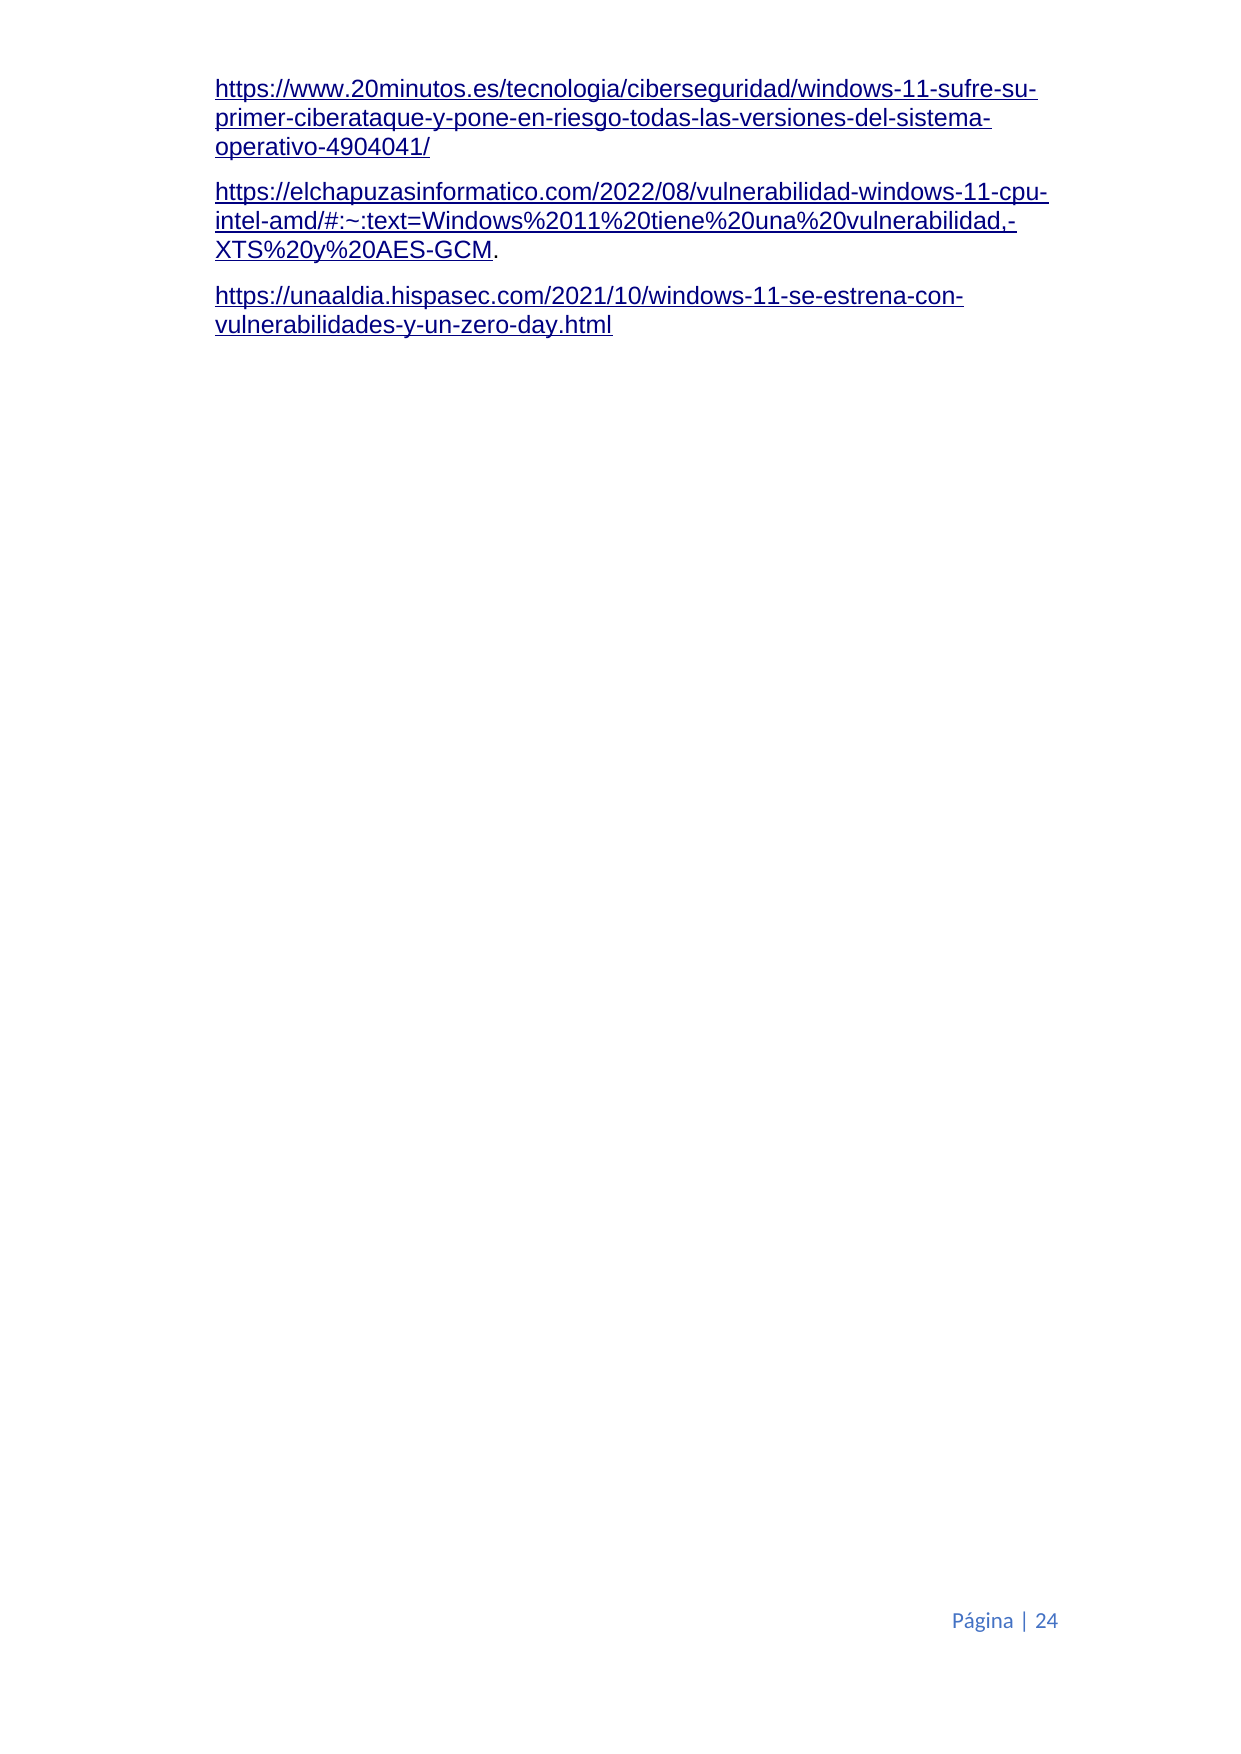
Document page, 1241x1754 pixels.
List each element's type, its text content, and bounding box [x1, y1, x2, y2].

text https://www.20minutos.es/tecnologia/ciberseguridad/windows-11-sufre-su-primer-ciberataque-y-pone-en-riesgo-todas-las-versiones-del-sistema-operativo-4904041/ [215, 74, 1063, 160]
text https://unaaldia.hispasec.com/2021/10/windows-11-se-estrena-con-vulnerabilidades-y-un-zero-day.html [215, 281, 1063, 338]
text https://elchapuzasinformatico.com/2022/08/vulnerabilidad-windows-11-cpu-intel-amd/#:~:text=Windows%2011%20tiene%20una%20vulnerabilidad,-XTS%20y%20AES-GCM. [215, 177, 1063, 264]
